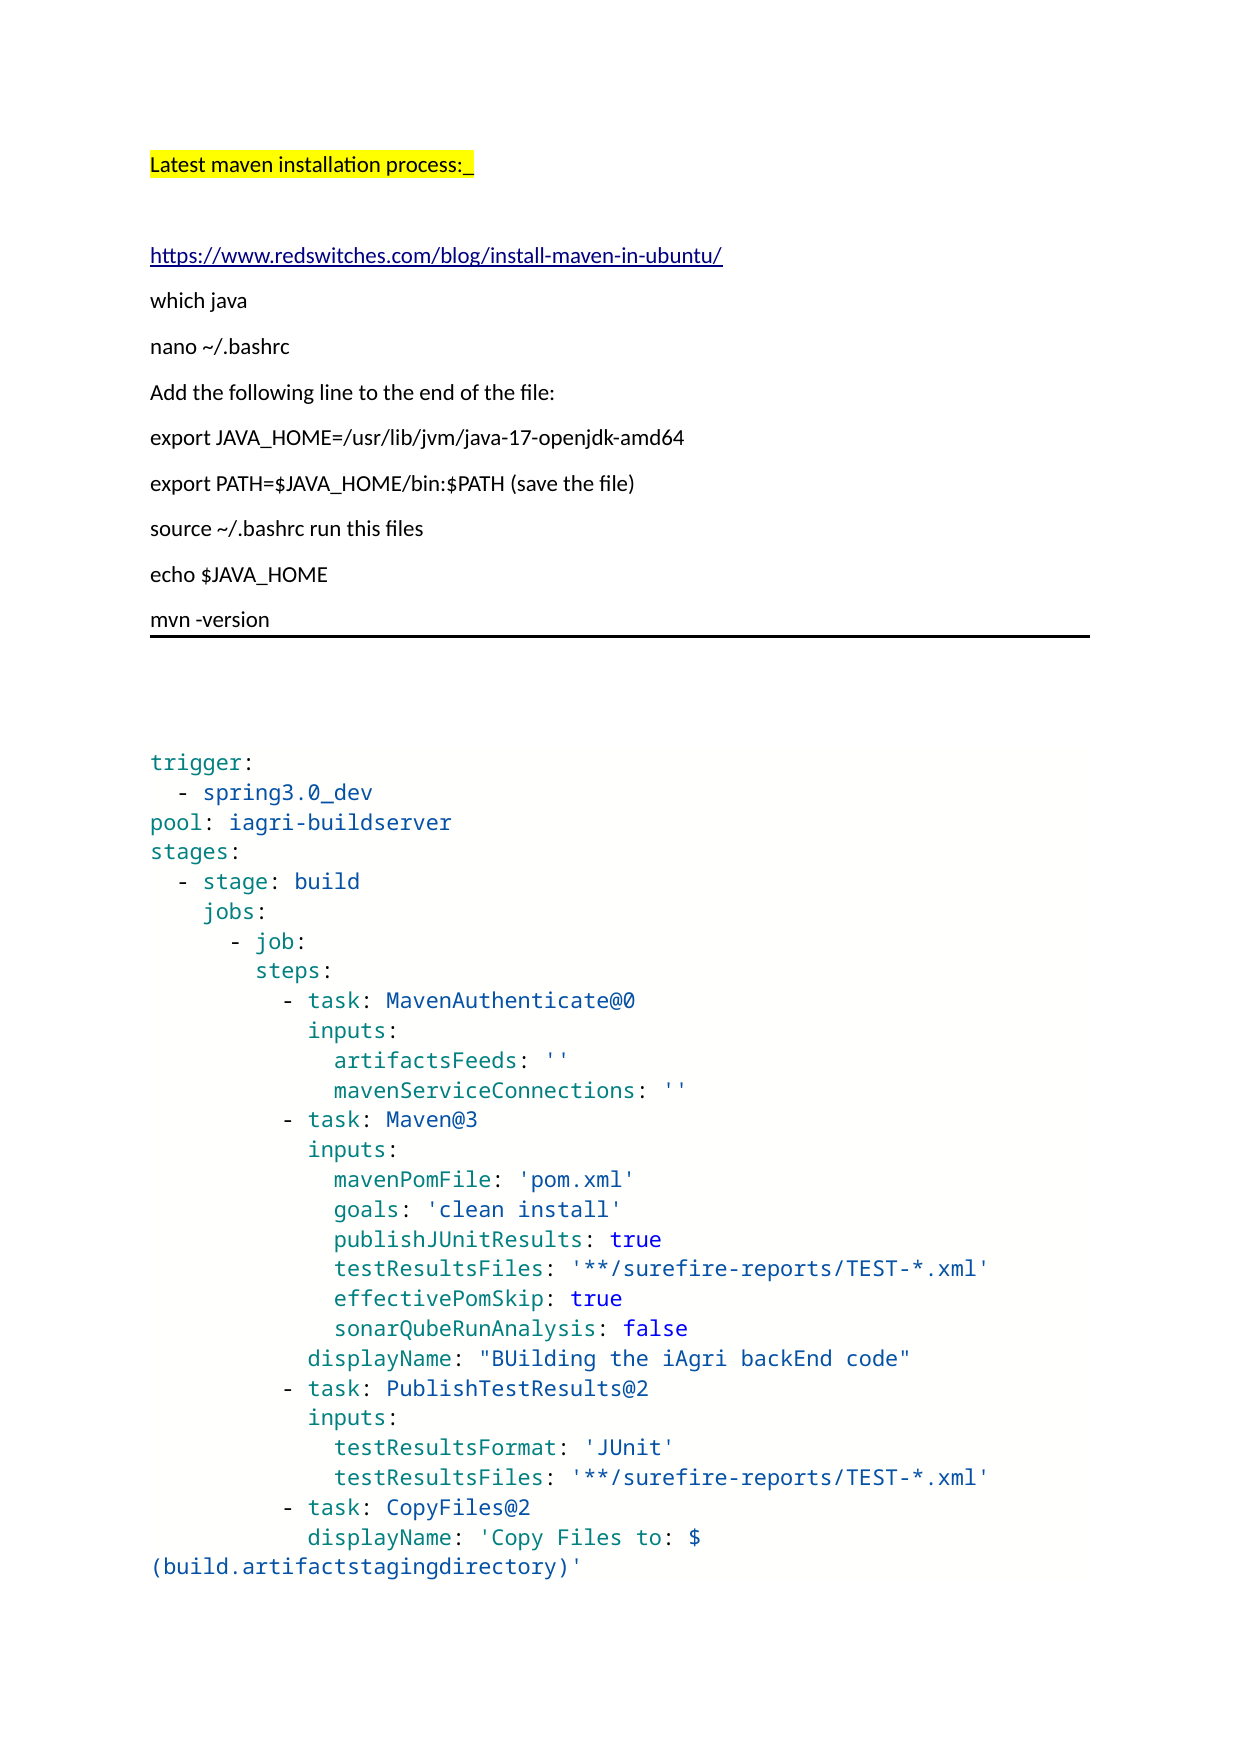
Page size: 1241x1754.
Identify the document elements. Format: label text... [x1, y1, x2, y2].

text Add the following line to the end of the file: [150, 378, 1090, 406]
text export PATH=$JAVA_HOME/bin:$PATH (save the file) [150, 469, 1090, 497]
text - job: [150, 926, 1090, 956]
text displayName: "BUilding the iAgri backEnd code" [150, 1343, 1090, 1373]
text pool: iagri-buildserver [150, 807, 1090, 836]
text inputs: [150, 1134, 1090, 1164]
text - task: CopyFiles@2 [150, 1492, 1090, 1522]
text - spring3.0_dev [150, 777, 1090, 807]
text mavenPomFile: 'pom.xml' [150, 1164, 1090, 1194]
text effectivePomSkip: true [150, 1283, 1090, 1313]
text mvn -version [150, 605, 1090, 635]
text echo $JAVA_HOME [150, 560, 1090, 588]
text artifactsFeeds: '' [150, 1045, 1090, 1075]
text publishJUnitResults: true [150, 1224, 1090, 1253]
text inputs: [150, 1015, 1090, 1045]
text testResultsFiles: '**/surefire-reports/TEST-*.xml' [150, 1253, 1090, 1283]
text source ~/.bashrc run this files [150, 514, 1090, 542]
text testResultsFiles: '**/surefire-reports/TEST-*.xml' [150, 1462, 1090, 1492]
text sonarQubeRunAnalysis: false [150, 1313, 1090, 1343]
text inputs: [150, 1402, 1090, 1432]
text Latest maven installation process:_ [150, 150, 1090, 178]
text - task: Maven@3 [150, 1104, 1090, 1134]
text jobs: [150, 896, 1090, 926]
text - stage: build [150, 866, 1090, 896]
text displayName: 'Copy Files to: $(build.artifactstagingdirectory)' [150, 1522, 1090, 1581]
text which java [150, 287, 1090, 314]
text trigger: [150, 747, 1090, 777]
text export JAVA_HOME=/usr/lib/jvm/java-17-openjdk-amd64 [150, 423, 1090, 451]
text stages: [150, 836, 1090, 866]
text steps: [150, 956, 1090, 985]
text - task: PublishTestResults@2 [150, 1373, 1090, 1402]
text https://www.redswitches.com/blog/install-maven-in-ubuntu/ [150, 241, 1090, 269]
text - task: MavenAuthenticate@0 [150, 985, 1090, 1015]
text testResultsFormat: 'JUnit' [150, 1432, 1090, 1462]
text goals: 'clean install' [150, 1194, 1090, 1224]
text nano ~/.bashrc [150, 332, 1090, 360]
text mavenServiceConnections: '' [150, 1075, 1090, 1104]
